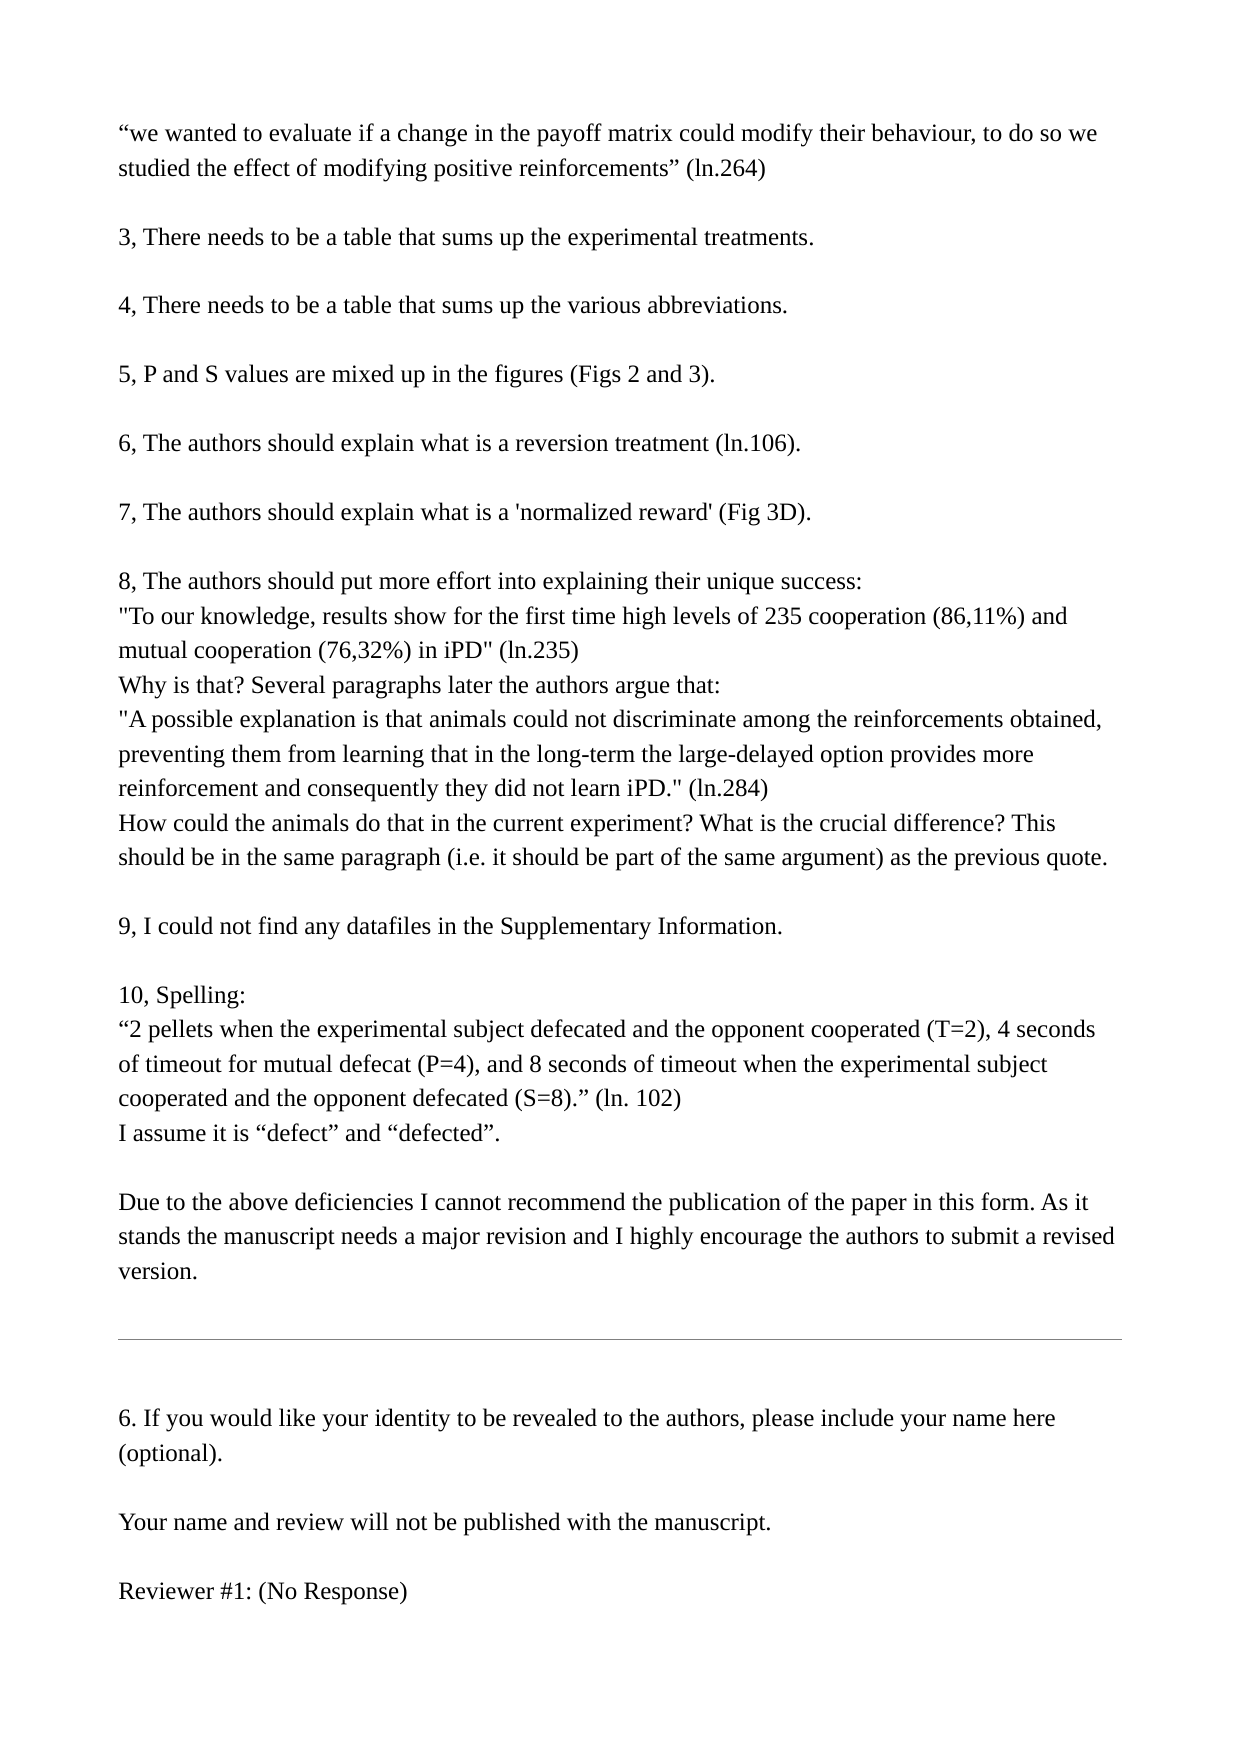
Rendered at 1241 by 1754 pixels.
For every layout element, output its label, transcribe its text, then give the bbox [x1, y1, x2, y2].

text “we wanted to evaluate if a change in the payoff matrix could modify their behaviour, to do so we studied the effect of modifying positive reinforcements” (ln.264) 3, There needs to be a table that sums up the experimental treatments. 4, There needs to be a table that sums up the various abbreviations. 5, P and S values are mixed up in the figures (Figs 2 and 3). 6, The authors should explain what is a reversion treatment (ln.106). 7, The authors should explain what is a 'normalized reward' (Fig 3D). 8, The authors should put more effort into explaining their unique success: "To our knowledge, results show for the first time high levels of 235 cooperation (86,11%) and mutual cooperation (76,32%) in iPD" (ln.235) Why is that? Several paragraphs later the authors argue that: "A possible explanation is that animals could not discriminate among the reinforcements obtained, preventing them from learning that in the long-term the large-delayed option provides more reinforcement and consequently they did not learn iPD." (ln.284) How could the animals do that in the current experiment? What is the crucial difference? This should be in the same paragraph (i.e. it should be part of the same argument) as the previous quote. 9, I could not find any datafiles in the Supplementary Information. 10, Spelling: “2 pellets when the experimental subject defecated and the opponent cooperated (T=2), 4 seconds of timeout for mutual defecat (P=4), and 8 seconds of timeout when the experimental subject cooperated and the opponent defecated (S=8).” (ln. 102) I assume it is “defect” and “defected”. Due to the above deficiencies I cannot recommend the publication of the paper in this form. As it stands the manuscript needs a major revision and I highly encourage the authors to submit a revised version. [118, 118, 1122, 1319]
text 6. If you would like your identity to be revealed to the authors, please include your name here (optional). Your name and review will not be published with the manuscript. Reviewer #1: (No Response) [118, 1369, 1122, 1605]
